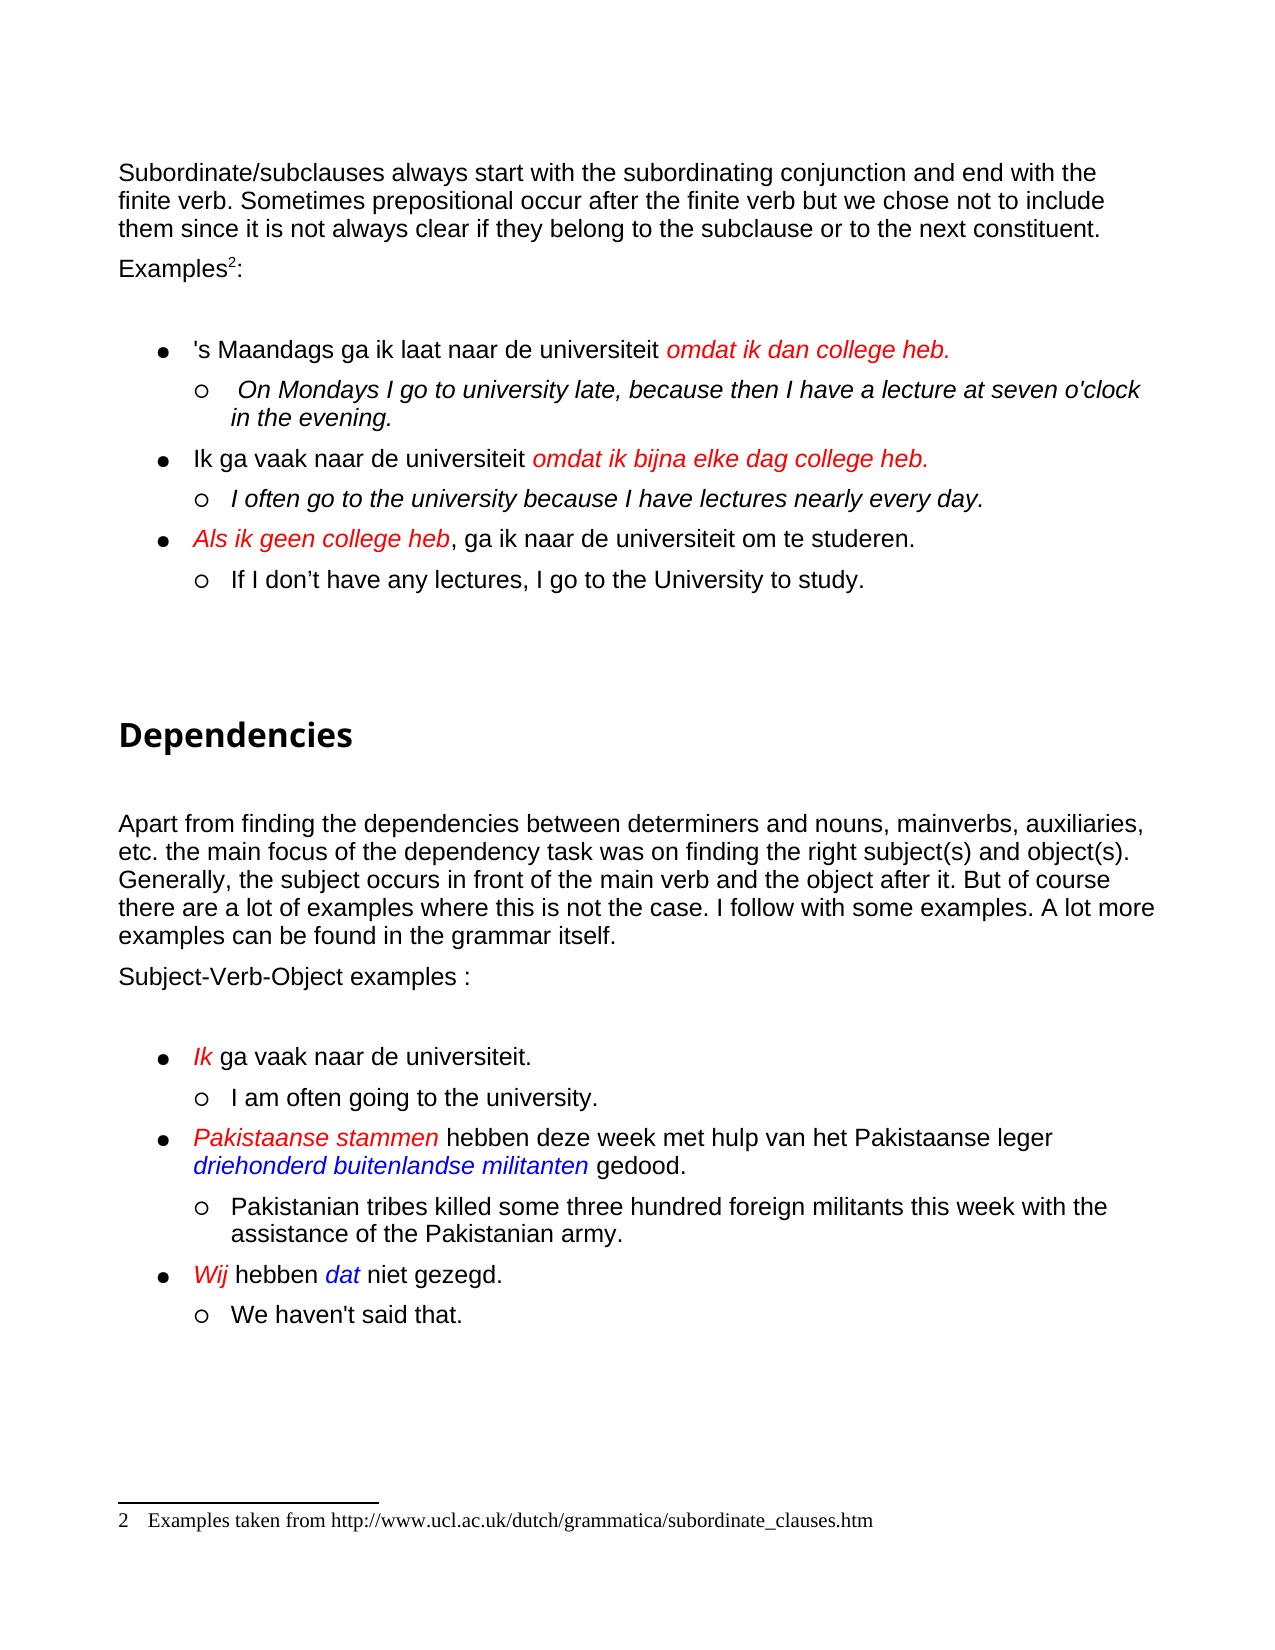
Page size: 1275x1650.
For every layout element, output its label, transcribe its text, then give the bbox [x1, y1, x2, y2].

list We haven't said that. [193, 1301, 1157, 1329]
list I often go to the university because I have lectures nearly every day. [193, 485, 1157, 513]
text Apart from finding the dependencies between determiners and nouns, mainverbs, auxiliaries, etc. the main focus of the dependency task was on finding the right subject(s) and object(s). Generally, the subject occurs in front of the main verb and the object after it. But of course there are a lot of examples where this is not the case. I follow with some examples. A lot more examples can be found in the grammar itself. [118, 810, 1157, 950]
list Ik ga vaak naar de universiteit omdat ik bijna elke dag college heb. [156, 444, 1157, 472]
text Subordinate/subclauses always start with the subordinating conjunction and end with the finite verb. Sometimes prepositional occur after the finite verb but we chose not to include them since it is not always clear if they belong to the subclause or to the next constituent. [118, 158, 1157, 242]
list If I don’t have any lectures, I go to the University to study. [193, 566, 1157, 593]
text Examples: [118, 255, 1157, 283]
subtitle Dependencies [118, 712, 1157, 758]
text Subject-Verb-Object examples : [118, 962, 1157, 990]
list Ik ga vaak naar de universiteit. [156, 1043, 1157, 1071]
list On Mondays I go to university late, because then I have a lecture at seven o'clock in the evening. [193, 376, 1157, 432]
text Examples taken from http://www.ucl.ac.uk/dutch/grammatica/subordinate_clauses.htm [118, 1509, 1157, 1532]
list Pakistanian tribes killed some three hundred foreign militants this week with the assistance of the Pakistanian army. [193, 1192, 1157, 1248]
list Wij hebben dat niet gezegd. [156, 1261, 1157, 1289]
list Als ik geen college heb, ga ik naar de universiteit om te studeren. [156, 525, 1157, 553]
list 's Maandags ga ik laat naar de universiteit omdat ik dan college heb. [156, 336, 1157, 363]
list I am often going to the university. [193, 1084, 1157, 1112]
list Pakistaanse stammen hebben deze week met hulp van het Pakistaanse leger driehonderd buitenlandse militanten gedood. [156, 1124, 1157, 1180]
